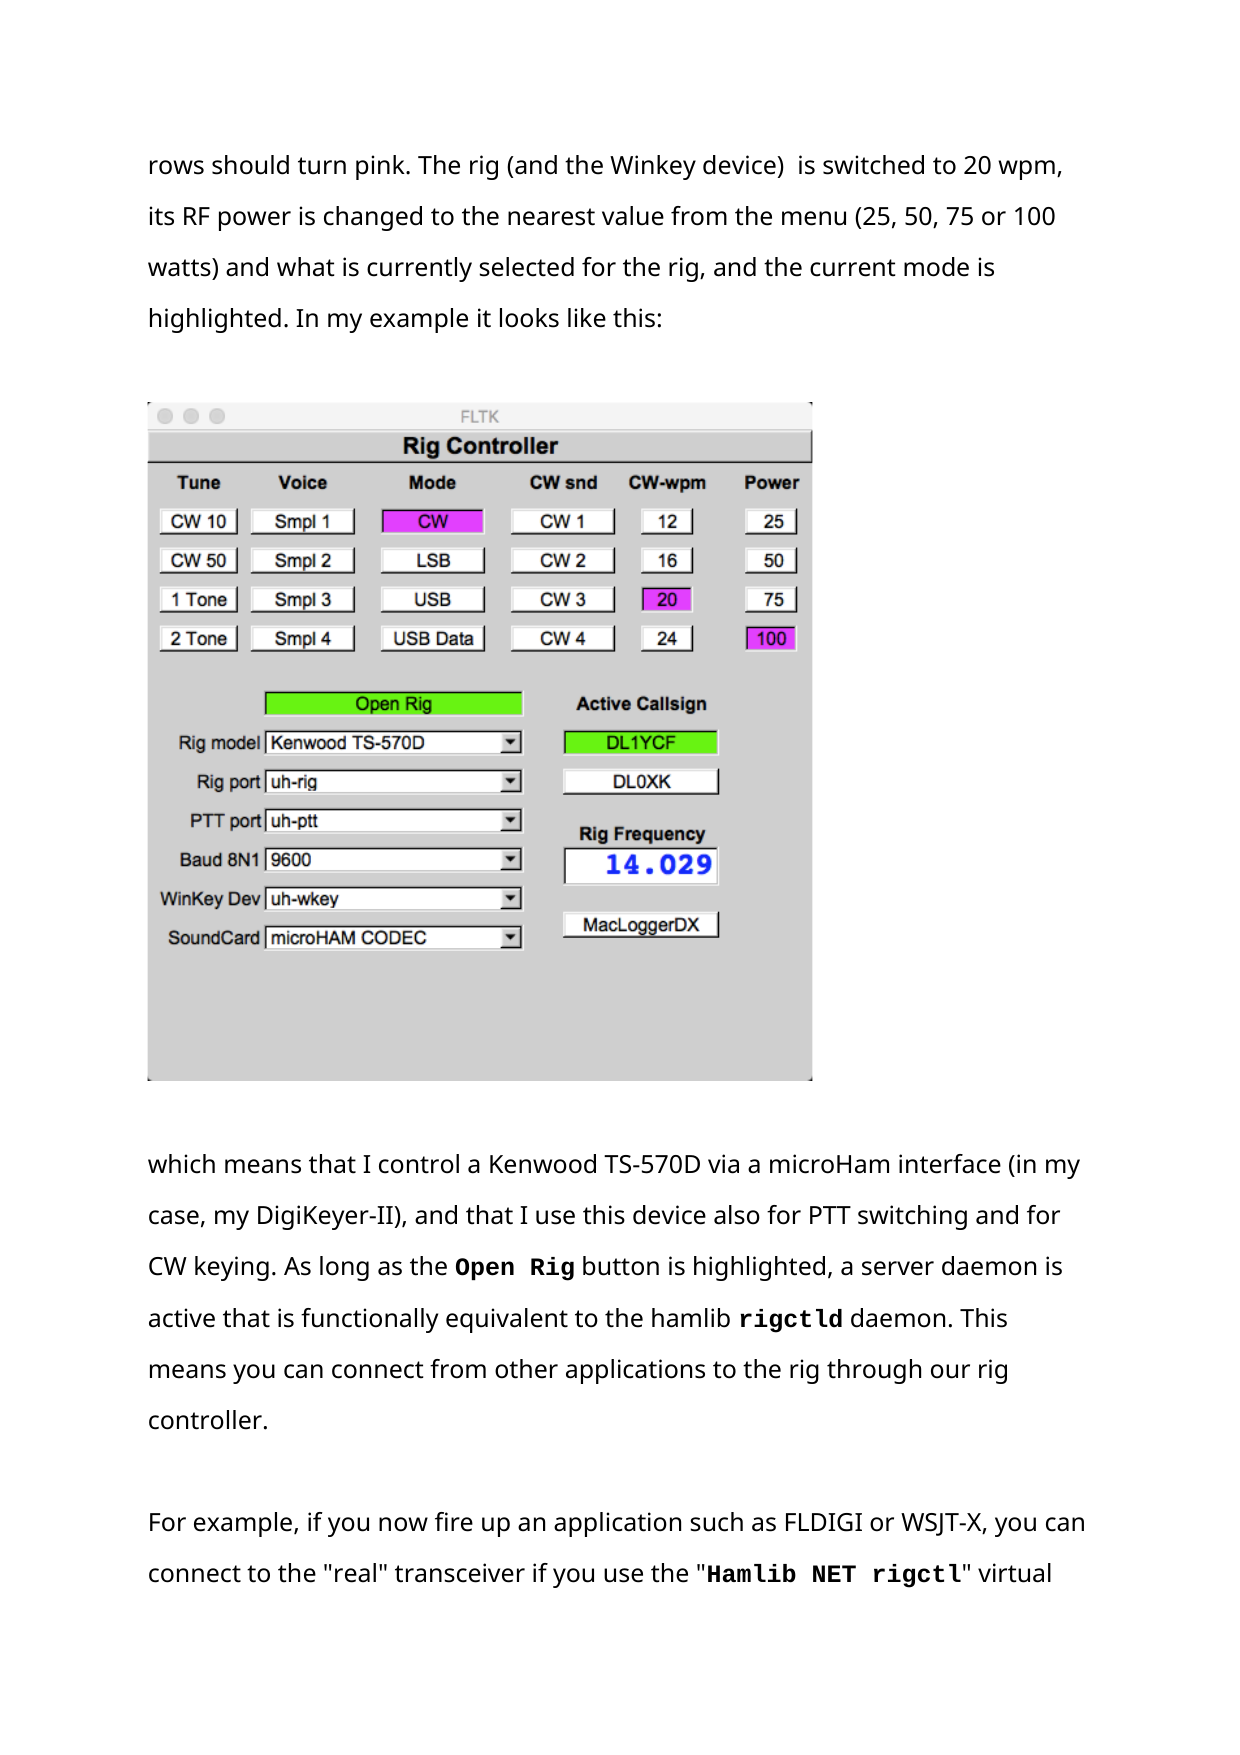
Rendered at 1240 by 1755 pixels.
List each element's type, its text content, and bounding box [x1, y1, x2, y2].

text For example, if you now fire up an application such as FLDIGI or WSJT-X, you can connect to the "real" transceiver if you use the "Hamlib NET rigctl" virtual [148, 1504, 1092, 1590]
text which means that I control a Kenwood TS-570D via a microHam interface (in my case, my DigiKeyer-II), and that I use this device also for PTT switching and for CW keying. As long as the Open Rig button is highlighted, a server daemon is active that is functionally equivalent to the hamlib rigctld daemon. This means you can connect from other applications to the rig through our rig controller. [148, 1147, 1092, 1437]
text rows should turn pink. The rig (and the Winkey device) is switched to 20 wpm, its RF power is changed to the nearest value from the menu (25, 50, 75 or 100 watts) and what is currently selected for the rig, and the current mode is highlighted. In my example it looks like this: [148, 148, 1092, 335]
